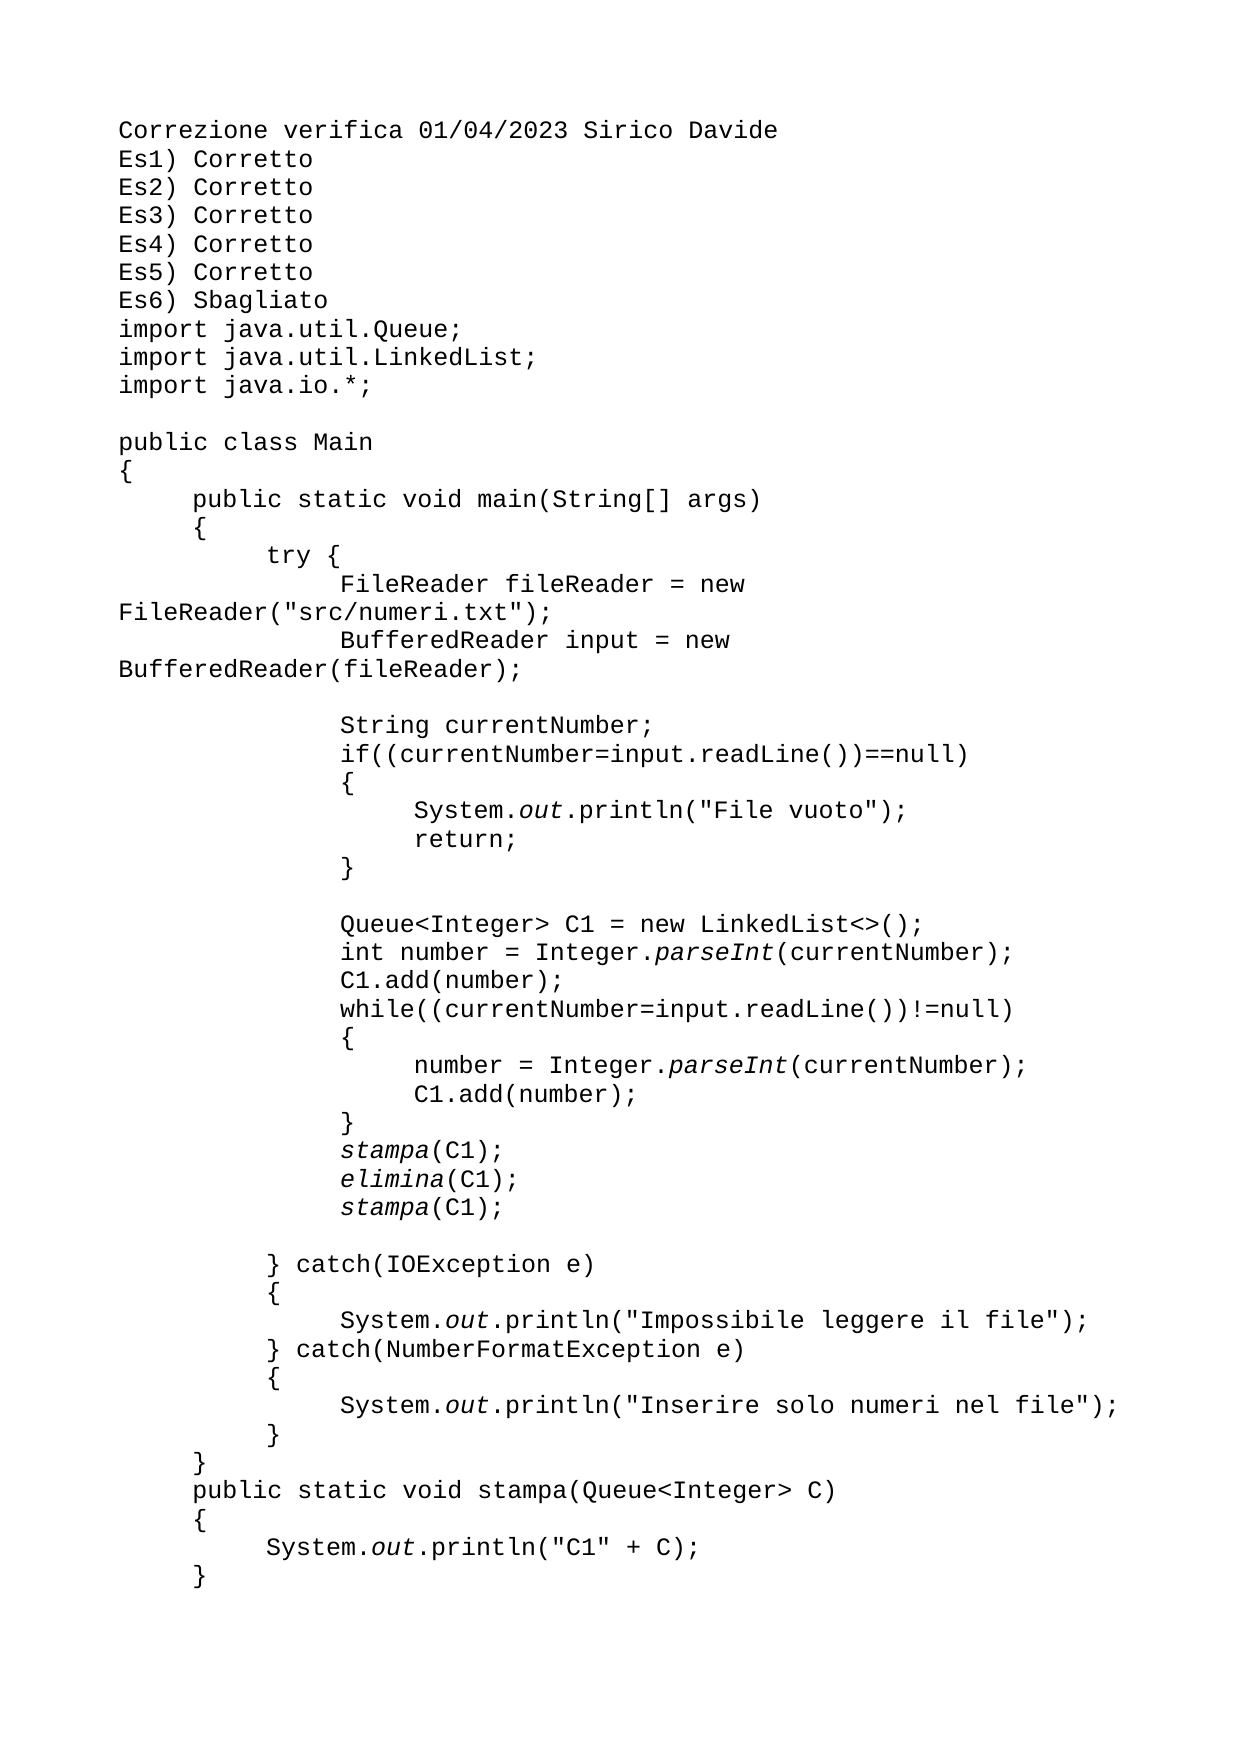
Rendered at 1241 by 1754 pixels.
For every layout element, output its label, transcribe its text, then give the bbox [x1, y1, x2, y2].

text Correzione verifica 01/04/2023 Sirico Davide [118, 118, 1122, 146]
text Es2) Corretto [118, 175, 1122, 203]
text Es4) Corretto [118, 231, 1122, 260]
text Es6) Sbagliato [118, 288, 1122, 316]
text Es3) Corretto [118, 203, 1122, 231]
text import java.util.Queue; import java.util.LinkedList; import java.io.*; public class Main { public static void main(String[] args) { try { FileReader fileReader = new FileReader("src/numeri.txt"); BufferedReader input = new BufferedReader(fileReader); String currentNumber; if((currentNumber=input.readLine())==null) { System.out.println("File vuoto"); return; } Queue<Integer> C1 = new LinkedList<>(); int number = Integer.parseInt(currentNumber); C1.add(number); while((currentNumber=input.readLine())!=null) { number = Integer.parseInt(currentNumber); C1.add(number); } stampa(C1); elimina(C1); stampa(C1); } catch(IOException e) { System.out.println("Impossibile leggere il file"); } catch(NumberFormatException e) { System.out.println("Inserire solo numeri nel file"); } } public static void stampa(Queue<Integer> C) { System.out.println("C1" + C); } [118, 316, 1122, 1591]
text Es5) Corretto [118, 260, 1122, 288]
text Es1) Corretto [118, 146, 1122, 175]
